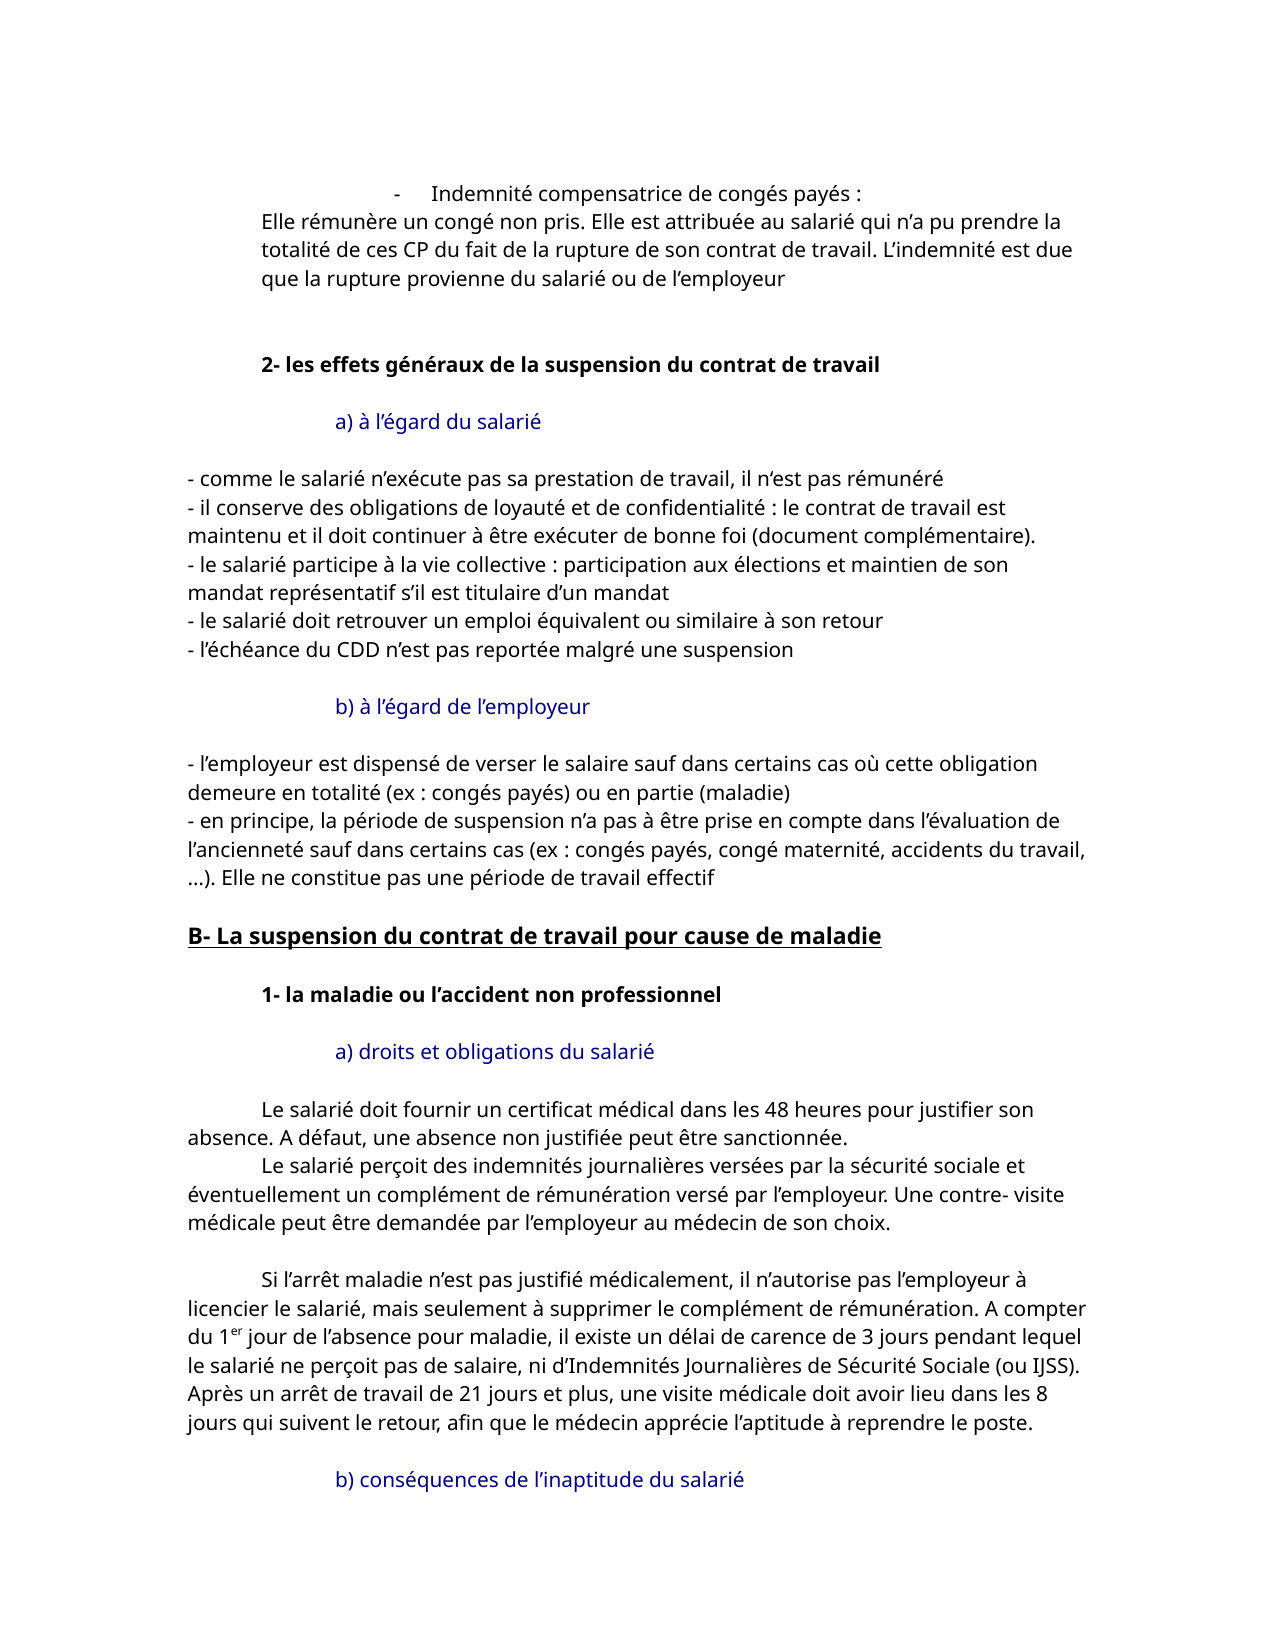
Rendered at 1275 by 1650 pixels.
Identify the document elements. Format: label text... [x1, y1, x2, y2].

text Si l’arrêt maladie n’est pas justifié médicalement, il n’autorise pas l’employeur à licencier le salarié, mais seulement à supprimer le complément de rémunération. A compter du 1er jour de l’absence pour maladie, il existe un délai de carence de 3 jours pendant lequel le salarié ne perçoit pas de salaire, ni d’Indemnités Journalières de Sécurité Sociale (ou IJSS). Après un arrêt de travail de 21 jours et plus, une visite médicale doit avoir lieu dans les 8 jours qui suivent le retour, afin que le médecin apprécie l’aptitude à reprendre le poste. [187, 1266, 1087, 1436]
text 2- les effets généraux de la suspension du contrat de travail [187, 350, 1087, 378]
text - l’employeur est dispensé de verser le salaire sauf dans certains cas où cette obligation demeure en totalité (ex : congés payés) ou en partie (maladie) [187, 749, 1087, 806]
text - le salarié doit retrouver un emploi équivalent ou similaire à son retour [187, 607, 1087, 635]
text - l’échéance du CDD n’est pas reportée malgré une suspension [187, 635, 1087, 663]
text a) droits et obligations du salarié [187, 1037, 1087, 1066]
text B- La suspension du contrat de travail pour cause de maladie [187, 920, 1087, 952]
text Le salarié perçoit des indemnités journalières versées par la sécurité sociale et éventuellement un complément de rémunération versé par l’employeur. Une contre- visite médicale peut être demandée par l’employeur au médecin de son choix. [187, 1152, 1087, 1237]
text Le salarié doit fournir un certificat médical dans les 48 heures pour justifier son absence. A défaut, une absence non justifiée peut être sanctionnée. [187, 1095, 1087, 1152]
text 1- la maladie ou l’accident non professionnel [187, 980, 1087, 1009]
text b) conséquences de l’inaptitude du salarié [187, 1465, 1087, 1493]
text b) à l’égard de l’employeur [187, 692, 1087, 721]
text - il conserve des obligations de loyauté et de confidentialité : le contrat de travail est maintenu et il doit continuer à être exécuter de bonne foi (document complémentaire). [187, 493, 1087, 550]
text - Indemnité compensatrice de congés payés : [394, 179, 1087, 207]
text Elle rémunère un congé non pris. Elle est attribuée au salarié qui n’a pu prendre la totalité de ces CP du fait de la rupture de son contrat de travail. L’indemnité est due que la rupture provienne du salarié ou de l’employeur [261, 207, 1087, 292]
text - en principe, la période de suspension n’a pas à être prise en compte dans l’évaluation de l’ancienneté sauf dans certains cas (ex : congés payés, congé maternité, accidents du travail, …). Elle ne constitue pas une période de travail effectif [187, 806, 1087, 892]
text - le salarié participe à la vie collective : participation aux élections et maintien de son mandat représentatif s’il est titulaire d’un mandat [187, 550, 1087, 607]
text a) à l’égard du salarié [187, 407, 1087, 436]
text - comme le salarié n’exécute pas sa prestation de travail, il n‘est pas rémunéré [187, 464, 1087, 493]
